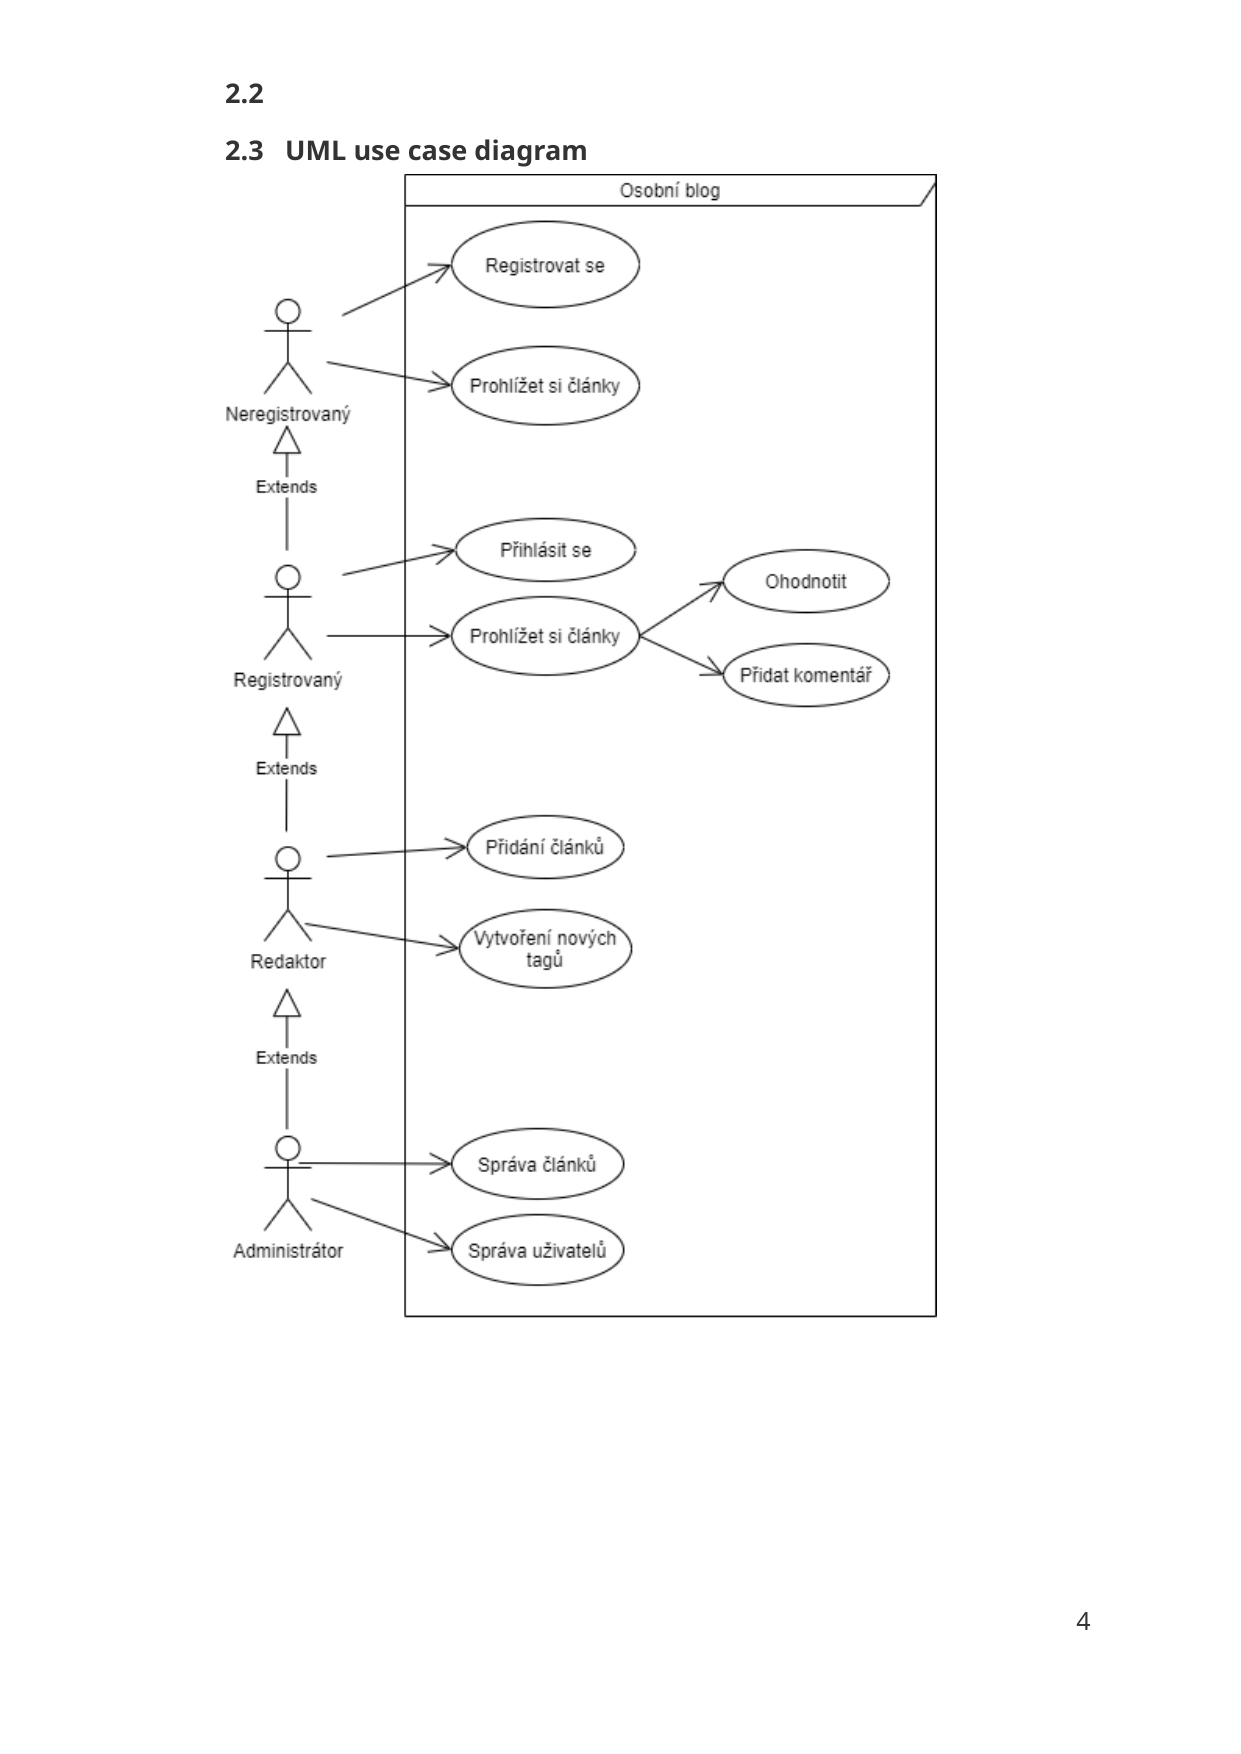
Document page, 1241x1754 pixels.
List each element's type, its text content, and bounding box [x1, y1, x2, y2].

subtitle UML use case diagram [225, 131, 1090, 168]
